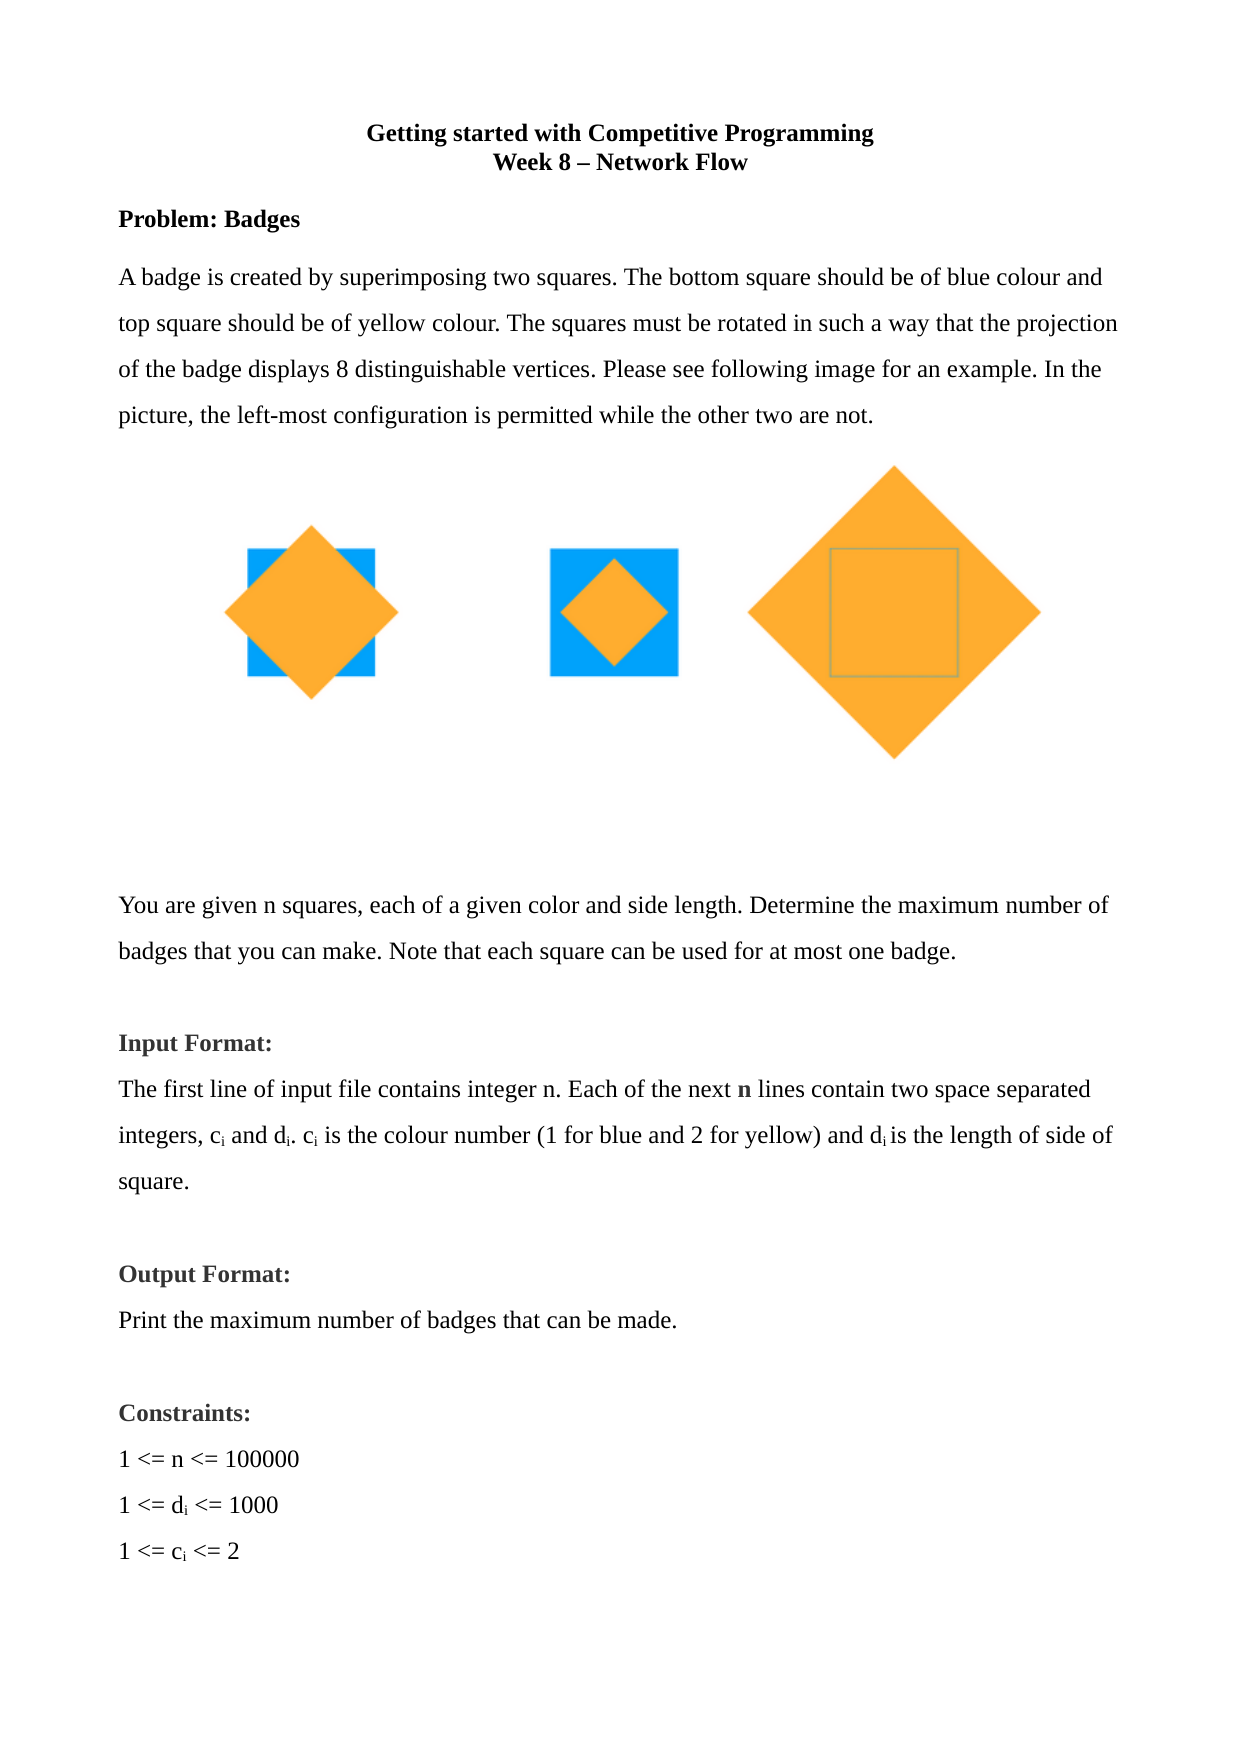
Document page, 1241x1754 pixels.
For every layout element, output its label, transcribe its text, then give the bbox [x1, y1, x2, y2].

text Getting started with Competitive Programming [118, 118, 1122, 147]
text Week 8 – Network Flow [118, 147, 1122, 176]
text Input Format: The first line of input file contains integer n. Each of the next n lines contain two space separated integers, ci and di. ci is the colour number (1 for blue and 2 for yellow) and di is the length of side of square. [118, 1028, 1122, 1195]
text Problem: Badges [118, 204, 1122, 233]
text Constraints: 1 <= n <= 100000 1 <= di <= 1000 1 <= ci <= 2 [118, 1398, 1122, 1564]
text A badge is created by superimposing two squares. The bottom square should be of blue colour and top square should be of yellow colour. The squares must be rotated in such a way that the projection of the badge displays 8 distinguishable vertices. Please see following image for an example. In the picture, the left-most configuration is permitted while the other two are not. [118, 262, 1122, 428]
text You are given n squares, each of a given color and side length. Determine the maximum number of badges that you can make. Note that each square can be used for at most one badge. [118, 469, 1122, 964]
text Output Format: Print the maximum number of badges that can be made. [118, 1259, 1122, 1334]
picture [180, 445, 1060, 781]
